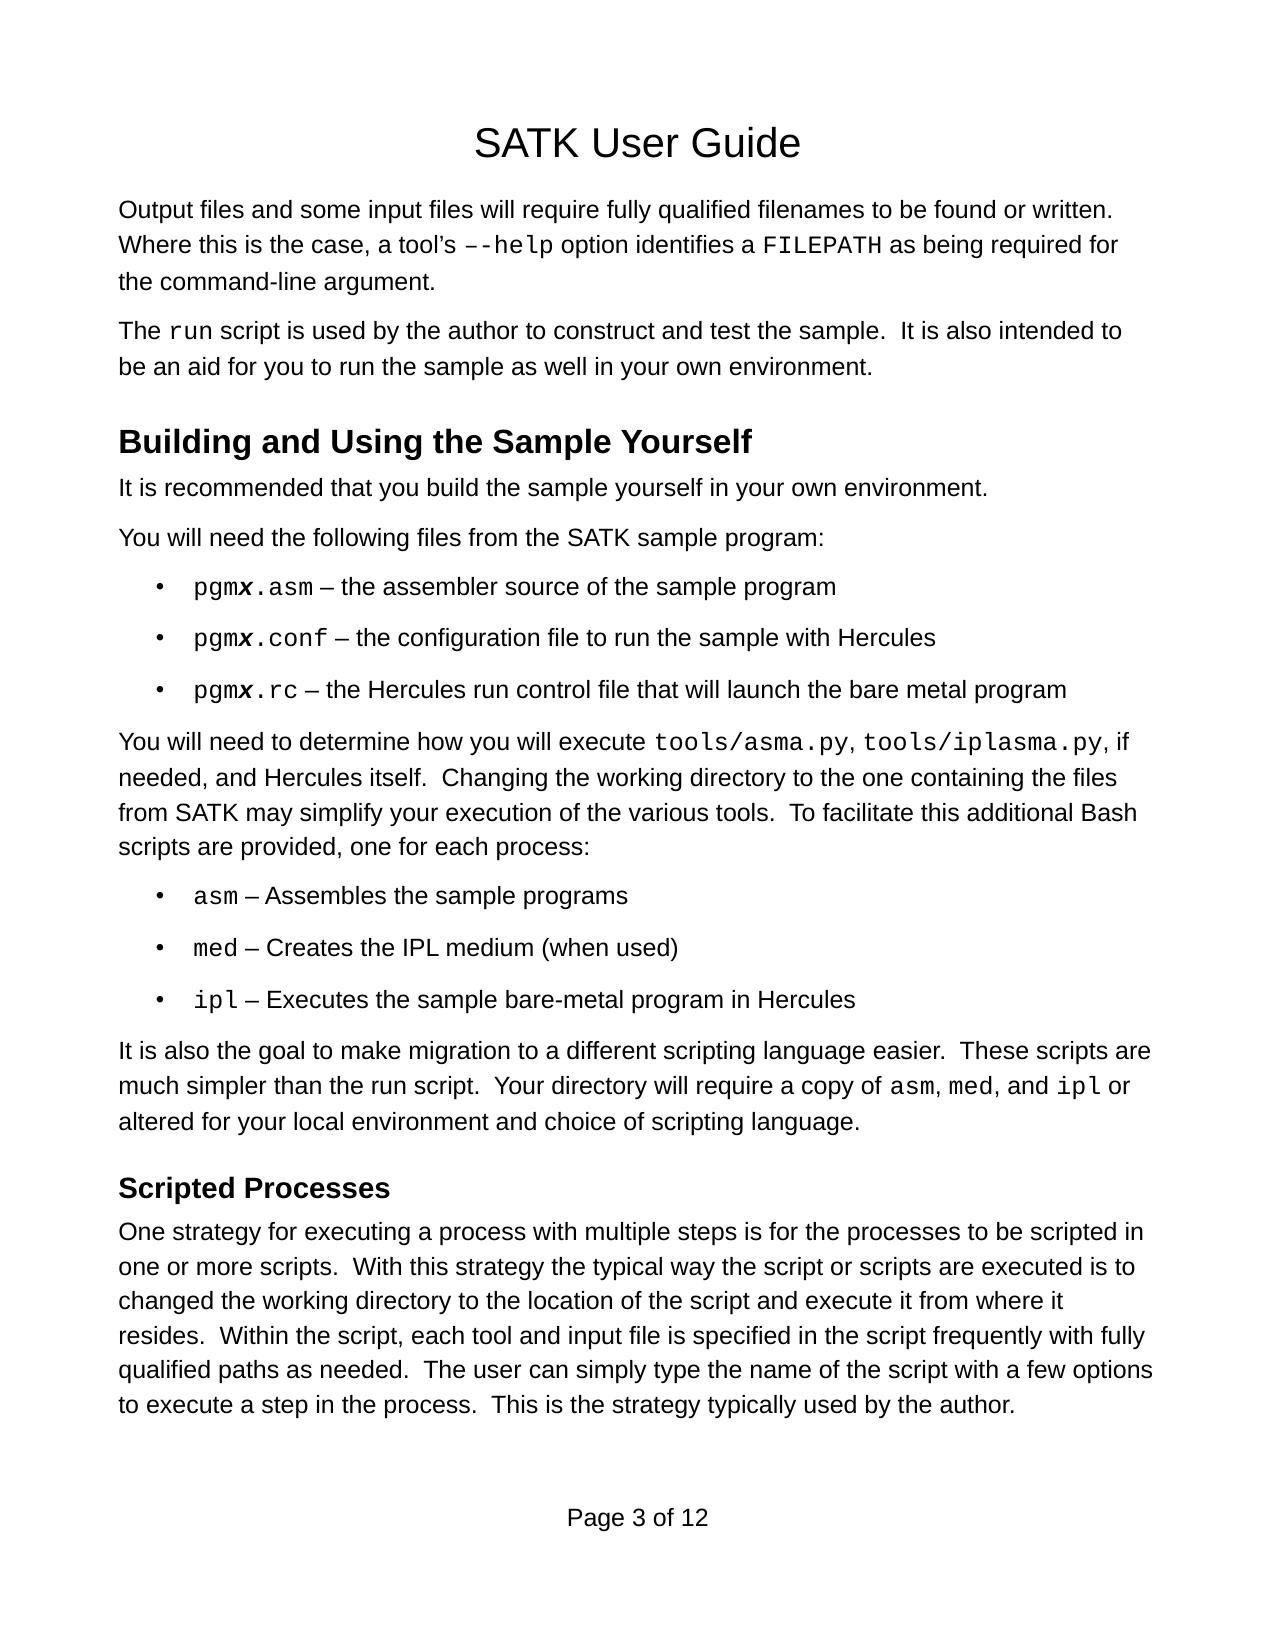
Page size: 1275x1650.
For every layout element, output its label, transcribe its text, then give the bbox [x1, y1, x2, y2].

text You will need to determine how you will execute tools/asma.py, tools/iplasma.py, if needed, and Hercules itself. Changing the working directory to the one containing the files from SATK may simplify your execution of the various tools. To facilitate this additional Bash scripts are provided, one for each process: [118, 727, 1157, 861]
text It is recommended that you build the sample yourself in your own environment. [118, 473, 1157, 502]
list asm – Assembles the sample programs [156, 881, 1157, 912]
list pgmx.rc – the Hercules run control file that will launch the bare metal program [156, 675, 1157, 706]
text It is also the goal to make migration to a different scripting language easier. These scripts are much simpler than the run script. Your directory will require a copy of asm, med, and ipl or altered for your local environment and choice of scripting language. [118, 1036, 1157, 1136]
list med – Creates the IPL medium (when used) [156, 933, 1157, 964]
subtitle Building and Using the Sample Yourself [118, 422, 1157, 461]
subtitle Scripted Processes [118, 1171, 1157, 1205]
text Output files and some input files will require fully qualified filenames to be found or written. Where this is the case, a tool’s –-help option identifies a FILEPATH as being required for the command-line argument. [118, 196, 1157, 295]
text One strategy for executing a process with multiple steps is for the processes to be scripted in one or more scripts. With this strategy the typical way the script or scripts are executed is to changed the working directory to the location of the script and execute it from where it resides. Within the script, each tool and input file is specified in the script frequently with fully qualified paths as needed. The user can simply type the name of the script with a few options to execute a step in the process. This is the strategy typically used by the author. [118, 1217, 1157, 1418]
list ipl – Executes the sample bare-metal program in Hercules [156, 984, 1157, 1016]
text The run script is used by the author to construct and test the sample. It is also intended to be an aid for you to run the sample as well in your own environment. [118, 316, 1157, 381]
list pgmx.asm – the assembler source of the sample program [156, 572, 1157, 602]
text You will need the following files from the SATK sample program: [118, 522, 1157, 551]
list pgmx.conf – the configuration file to run the sample with Hercules [156, 623, 1157, 654]
